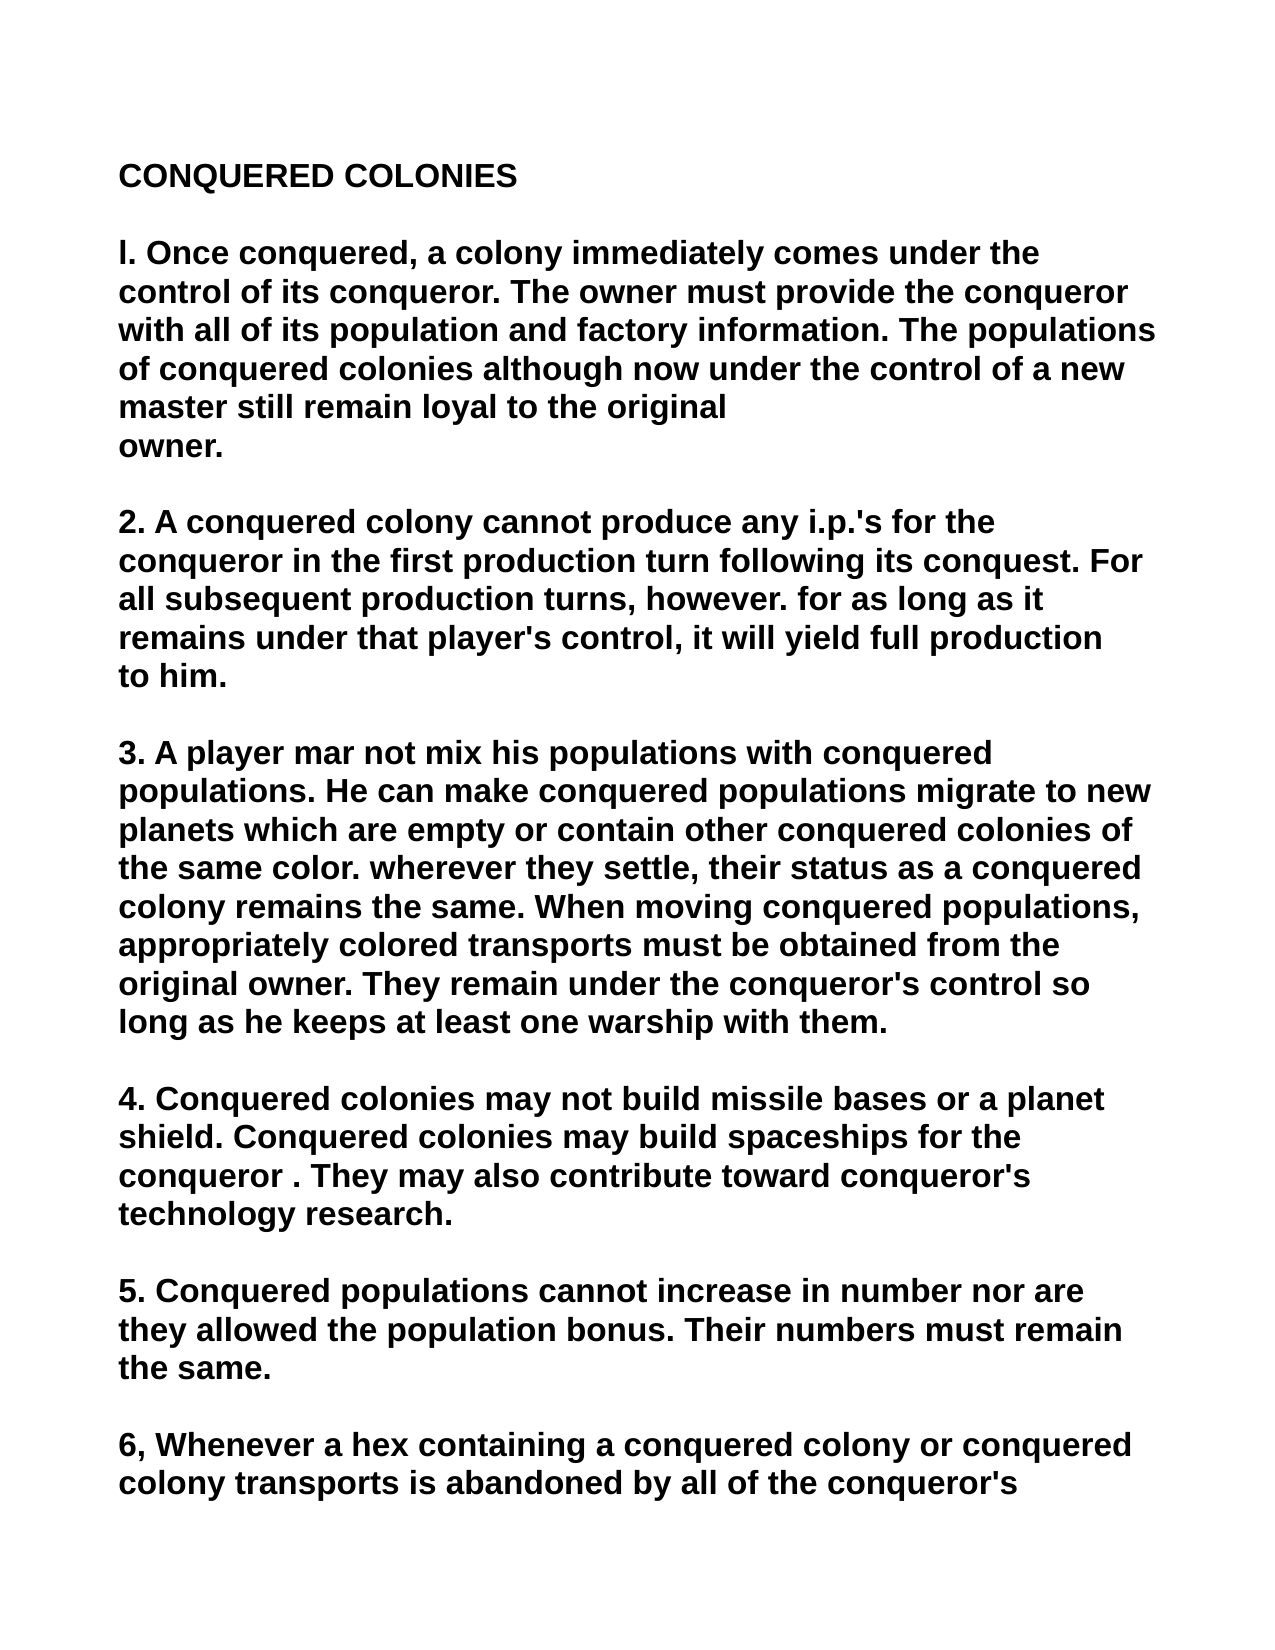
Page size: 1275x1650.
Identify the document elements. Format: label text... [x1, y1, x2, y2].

text 2. A conquered colony cannot produce any i.p.'s for the conqueror in the first production turn following its conquest. For all subsequent production turns, however. for as long as it remains under that player's control, it will yield full production [118, 502, 1157, 656]
text owner. [118, 426, 1157, 464]
text 3. A player mar not mix his populations with conquered populations. He can make conquered populations migrate to new planets which are empty or contain other conquered colonies of the same color. wherever they settle, their status as a conquered colony remains the same. When moving conquered populations, appropriately colored transports must be obtained from the original owner. They remain under the conqueror's control so long as he keeps at least one warship with them. [118, 733, 1157, 1041]
text l. Once conquered, a colony immediately comes under the control of its conqueror. The owner must provide the conqueror with all of its population and factory information. The populations of conquered colonies although now under the control of a new master still remain loyal to the original [118, 233, 1157, 426]
text CONQUERED COLONIES [118, 157, 1157, 195]
text 6, Whenever a hex containing a conquered colony or conquered colony transports is abandoned by all of the conqueror's [118, 1425, 1157, 1502]
text 4. Conquered colonies may not build missile bases or a planet shield. Conquered colonies may build spaceships for the conqueror . They may also contribute toward conqueror's technology research. [118, 1079, 1157, 1233]
text to him. [118, 656, 1157, 695]
text 5. Conquered populations cannot increase in number nor are they allowed the population bonus. Their numbers must remain the same. [118, 1271, 1157, 1387]
